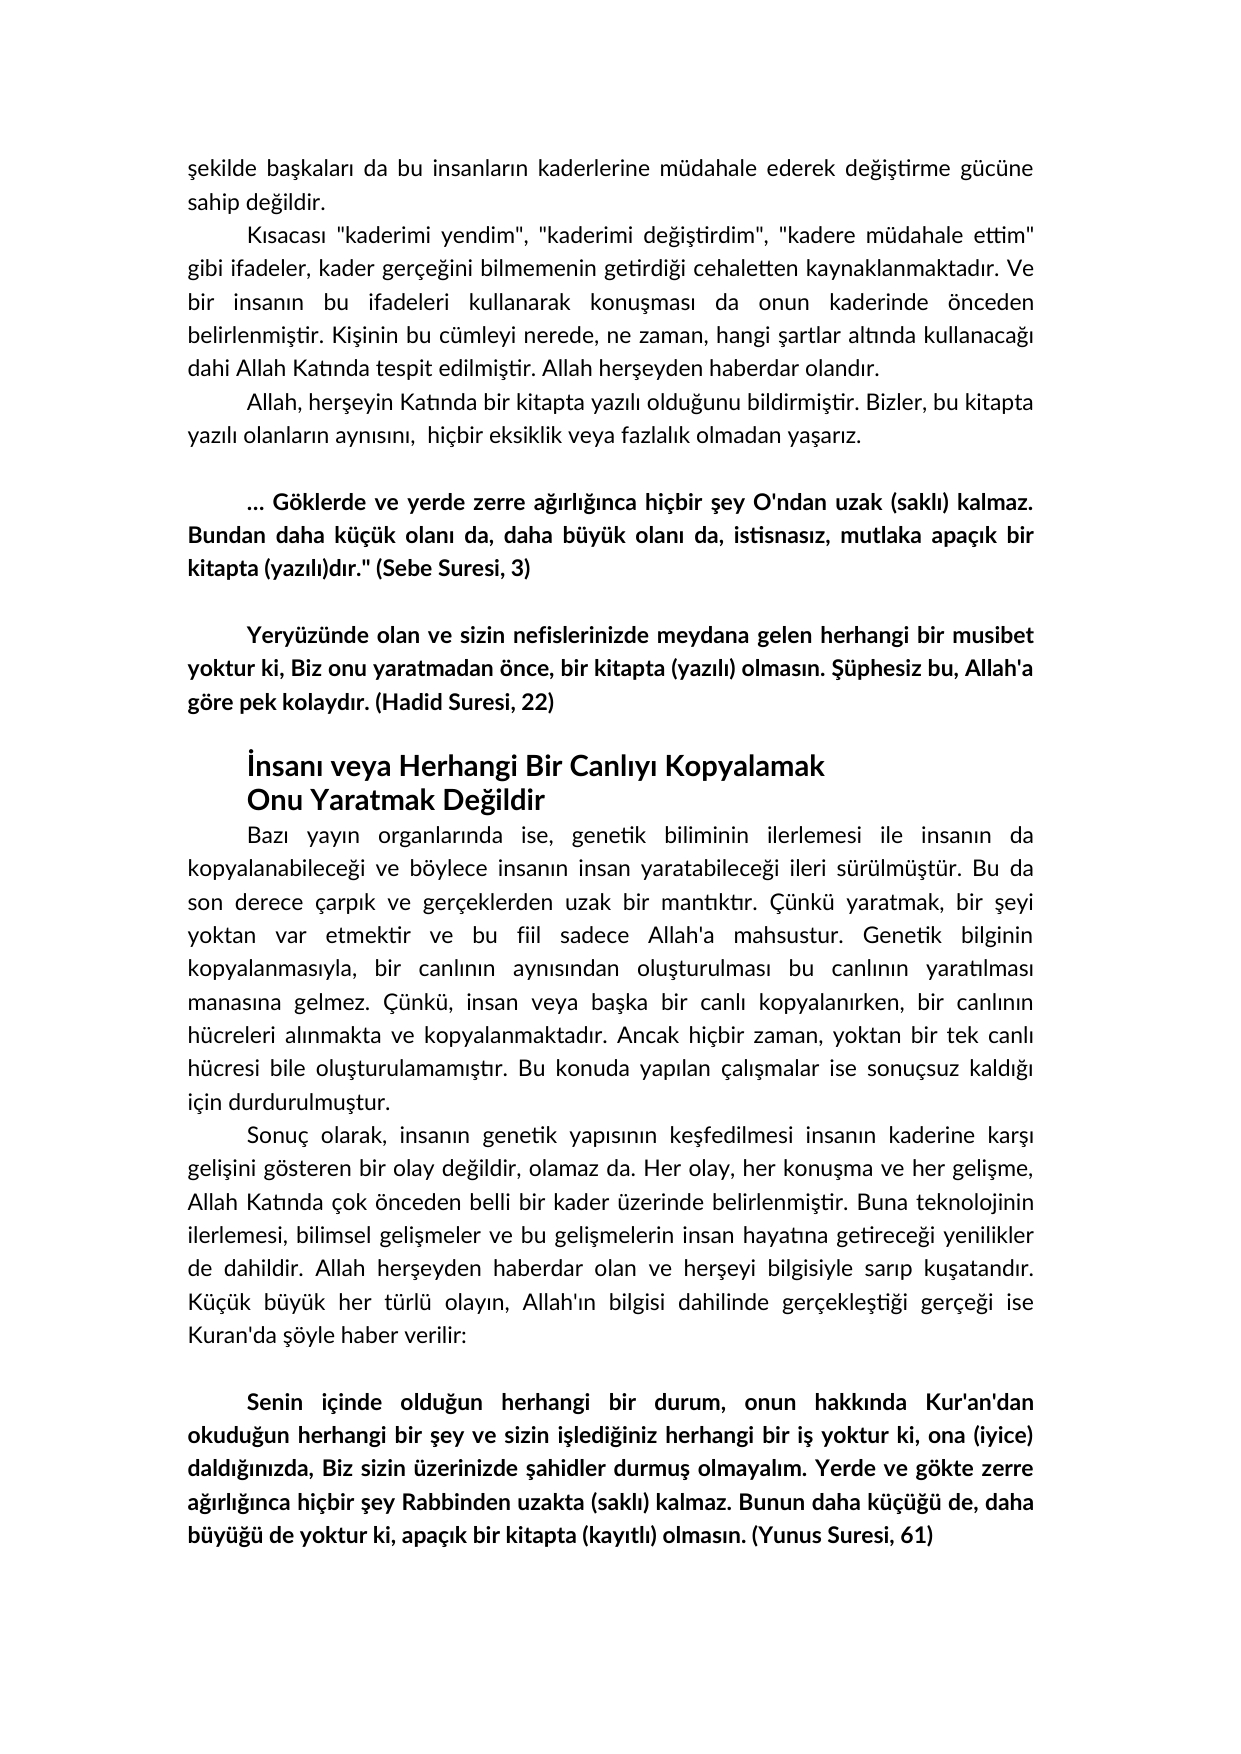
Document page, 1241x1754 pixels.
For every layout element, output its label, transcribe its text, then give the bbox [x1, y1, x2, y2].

text Onu Yaratmak Değildir [187, 783, 1035, 817]
text Allah, herşeyin Katında bir kitapta yazılı olduğunu bildirmiştir. Bizler, bu kitapta yazılı olanların aynısını, hiçbir eksiklik veya fazlalık olmadan yaşarız. [187, 383, 1035, 450]
text Sonuç olarak, insanın genetik yapısının keşfedilmesi insanın kaderine karşı gelişini gösteren bir olay değildir, olamaz da. Her olay, her konuşma ve her gelişme, Allah Katında çok önceden belli bir kader üzerinde belirlenmiştir. Buna teknolojinin ilerlemesi, bilimsel gelişmeler ve bu gelişmelerin insan hayatına getireceği yenilikler de dahildir. Allah herşeyden haberdar olan ve herşeyi bilgisiyle sarıp kuşatandır. Küçük büyük her türlü olayın, Allah'ın bilgisi dahilinde gerçekleştiği gerçeği ise Kuran'da şöyle haber verilir: [187, 1117, 1035, 1350]
text İnsanı veya Herhangi Bir Canlıyı Kopyalamak [187, 750, 1035, 783]
text Yeryüzünde olan ve sizin nefislerinizde meydana gelen herhangi bir musibet yoktur ki, Biz onu yaratmadan önce, bir kitapta (yazılı) olmasın. Şüphesiz bu, Allah'a göre pek kolaydır. (Hadid Suresi, 22) [187, 617, 1035, 717]
text Senin içinde olduğun herhangi bir durum, onun hakkında Kur'an'dan okuduğun herhangi bir şey ve sizin işlediğiniz herhangi bir iş yoktur ki, ona (iyice) daldığınızda, Biz sizin üzerinizde şahidler durmuş olmayalım. Yerde ve gökte zerre ağırlığınca hiçbir şey Rabbinden uzakta (saklı) kalmaz. Bunun daha küçüğü de, daha büyüğü de yoktur ki, apaçık bir kitapta (kayıtlı) olmasın. (Yunus Suresi, 61) [187, 1383, 1035, 1550]
text şekilde başkaları da bu insanların kaderlerine müdahale ederek değiştirme gücüne sahip değildir. [187, 150, 1035, 217]
text Kısacası "kaderimi yendim", "kaderimi değiştirdim", "kadere müdahale ettim" gibi ifadeler, kader gerçeğini bilmemenin getirdiği cehaletten kaynaklanmaktadır. Ve bir insanın bu ifadeleri kullanarak konuşması da onun kaderinde önceden belirlenmiştir. Kişinin bu cümleyi nerede, ne zaman, hangi şartlar altında kullanacağı dahi Allah Katında tespit edilmiştir. Allah herşeyden haberdar olandır. [187, 217, 1035, 383]
text … Göklerde ve yerde zerre ağırlığınca hiçbir şey O'ndan uzak (saklı) kalmaz. Bundan daha küçük olanı da, daha büyük olanı da, istisnasız, mutlaka apaçık bir kitapta (yazılı)dır." (Sebe Suresi, 3) [187, 483, 1035, 583]
text Bazı yayın organlarında ise, genetik biliminin ilerlemesi ile insanın da kopyalanabileceği ve böylece insanın insan yaratabileceği ileri sürülmüştür. Bu da son derece çarpık ve gerçeklerden uzak bir mantıktır. Çünkü yaratmak, bir şeyi yoktan var etmektir ve bu fiil sadece Allah'a mahsustur. Genetik bilginin kopyalanmasıyla, bir canlının aynısından oluşturulması bu canlının yaratılması manasına gelmez. Çünkü, insan veya başka bir canlı kopyalanırken, bir canlının hücreleri alınmakta ve kopyalanmaktadır. Ancak hiçbir zaman, yoktan bir tek canlı hücresi bile oluşturulamamıştır. Bu konuda yapılan çalışmalar ise sonuçsuz kaldığı için durdurulmuştur. [187, 817, 1035, 1117]
